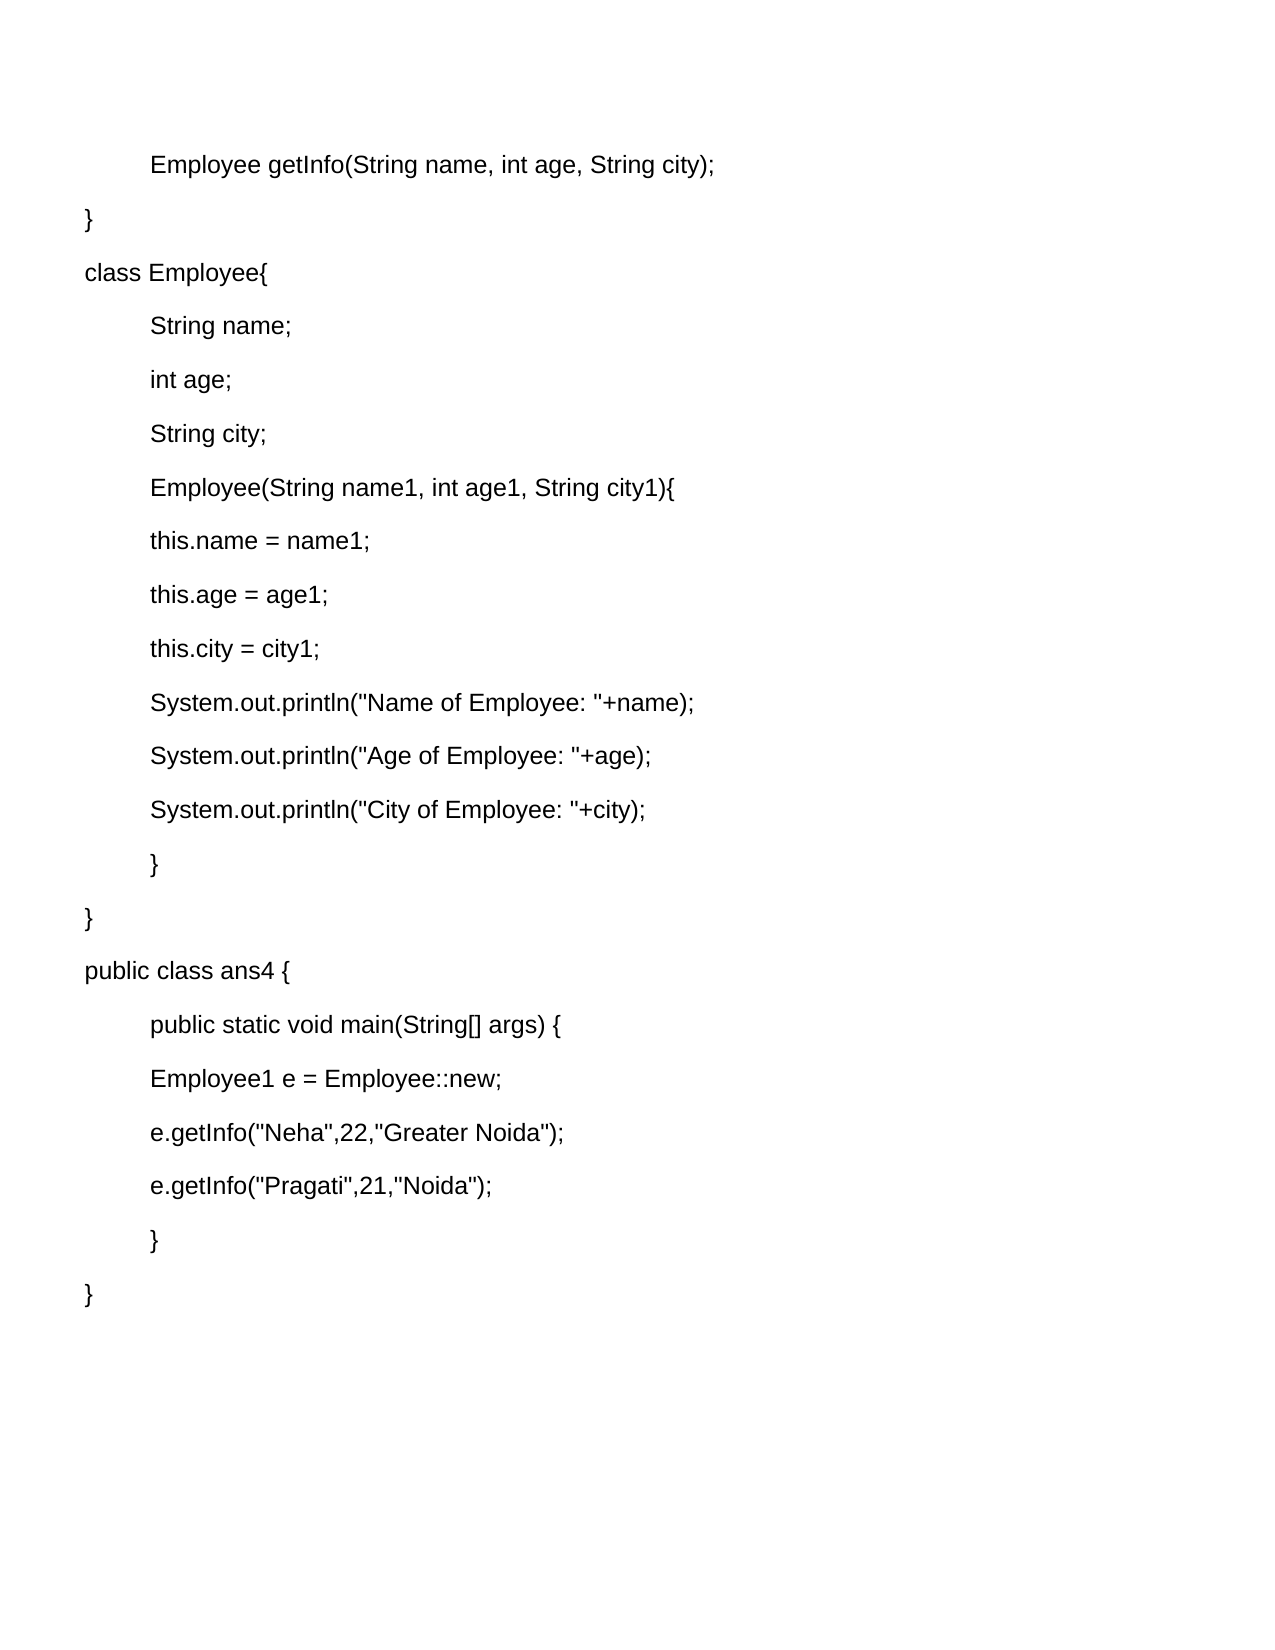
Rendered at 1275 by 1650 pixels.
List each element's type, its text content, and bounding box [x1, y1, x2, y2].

text Employee(String name1, int age1, String city1){ [84, 472, 1125, 501]
text } [84, 1225, 1125, 1254]
text } [84, 204, 1125, 232]
text } [84, 902, 1125, 931]
text Employee getInfo(String name, int age, String city); [84, 150, 1125, 179]
text this.city = city1; [84, 634, 1125, 662]
text public class ans4 { [84, 956, 1125, 985]
text System.out.println("Name of Employee: "+name); [84, 687, 1125, 716]
text String name; [84, 311, 1125, 340]
text System.out.println("City of Employee: "+city); [84, 795, 1125, 824]
text e.getInfo("Pragati",21,"Noida"); [84, 1171, 1125, 1200]
text e.getInfo("Neha",22,"Greater Noida"); [84, 1117, 1125, 1146]
text public static void main(String[] args) { [84, 1010, 1125, 1039]
text Employee1 e = Employee::new; [84, 1064, 1125, 1092]
text String city; [84, 419, 1125, 447]
text this.age = age1; [84, 580, 1125, 609]
text } [84, 1279, 1125, 1307]
text int age; [84, 365, 1125, 394]
text System.out.println("Age of Employee: "+age); [84, 741, 1125, 770]
text this.name = name1; [84, 526, 1125, 555]
text class Employee{ [84, 257, 1125, 286]
text } [84, 849, 1125, 877]
